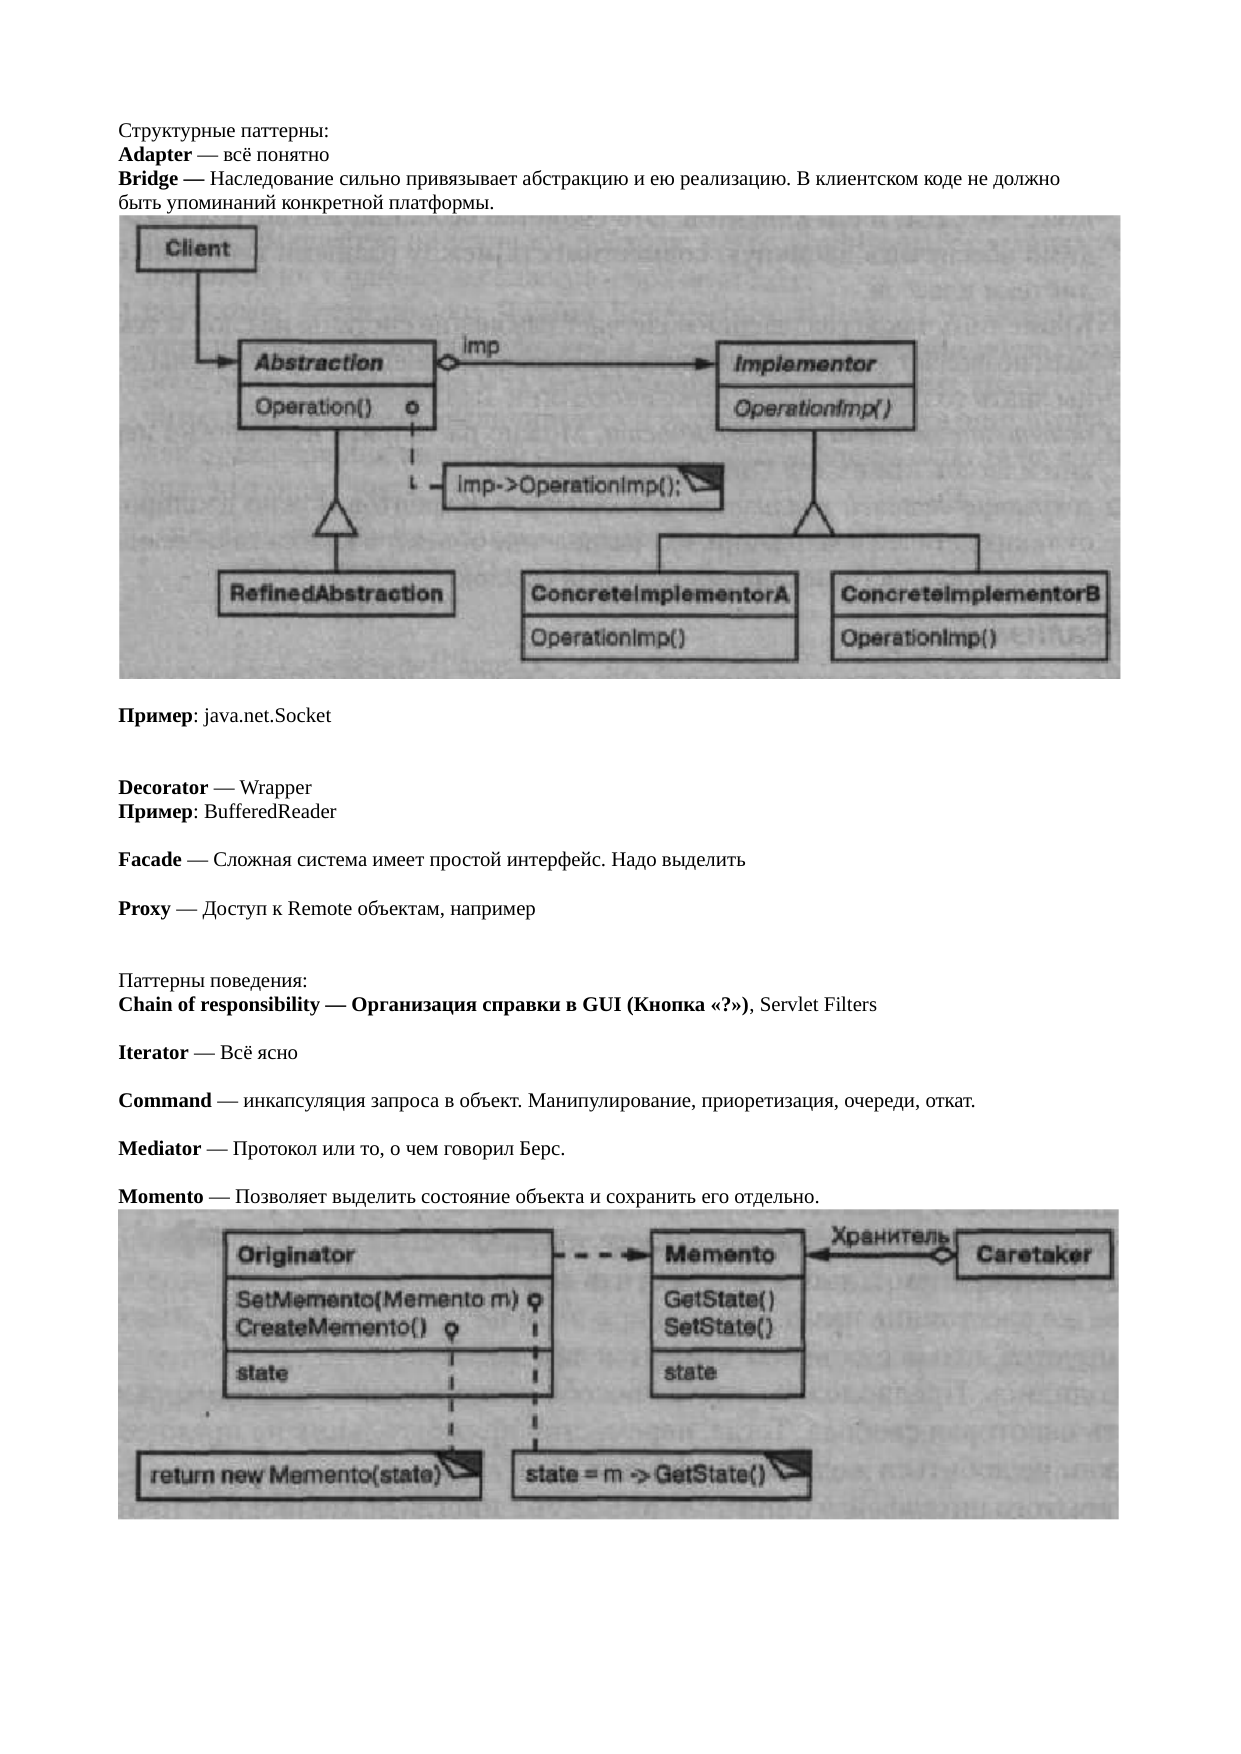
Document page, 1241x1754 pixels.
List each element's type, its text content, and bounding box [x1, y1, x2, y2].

text Command — инкапсуляция запроса в объект. Манипулирование, приоретизация, очереди, откат. [118, 1088, 1122, 1112]
text Пример: BufferedReader [118, 799, 1122, 823]
text Decorator — Wrapper [118, 775, 1122, 799]
text Proxy — Доступ к Remote объектам, например [118, 895, 1122, 919]
text Iterator — Всё ясно [118, 1040, 1122, 1064]
text Bridge — Наследование сильно привязывает абстракцию и ею реализацию. В клиентском коде не должно быть упоминаний конкретной платформы. [118, 166, 1122, 214]
text Mediator — Протокол или то, о чем говорил Берс. [118, 1136, 1122, 1160]
text Структурные паттерны: [118, 118, 1122, 142]
text Пример: java.net.Socket [118, 703, 1122, 727]
text Momento — Позволяет выделить состояние объекта и сохранить его отдельно. [118, 1184, 1122, 1208]
text Chain of responsibility — Организация справки в GUI (Кнопка «?»), Servlet Filters [118, 992, 1122, 1016]
picture [118, 214, 1122, 679]
text Adapter — всё понятно [118, 142, 1122, 166]
text Паттерны поведения: [118, 968, 1122, 992]
text Facade — Сложная система имеет простой интерфейс. Надо выделить [118, 847, 1122, 871]
picture [118, 1208, 1122, 1521]
